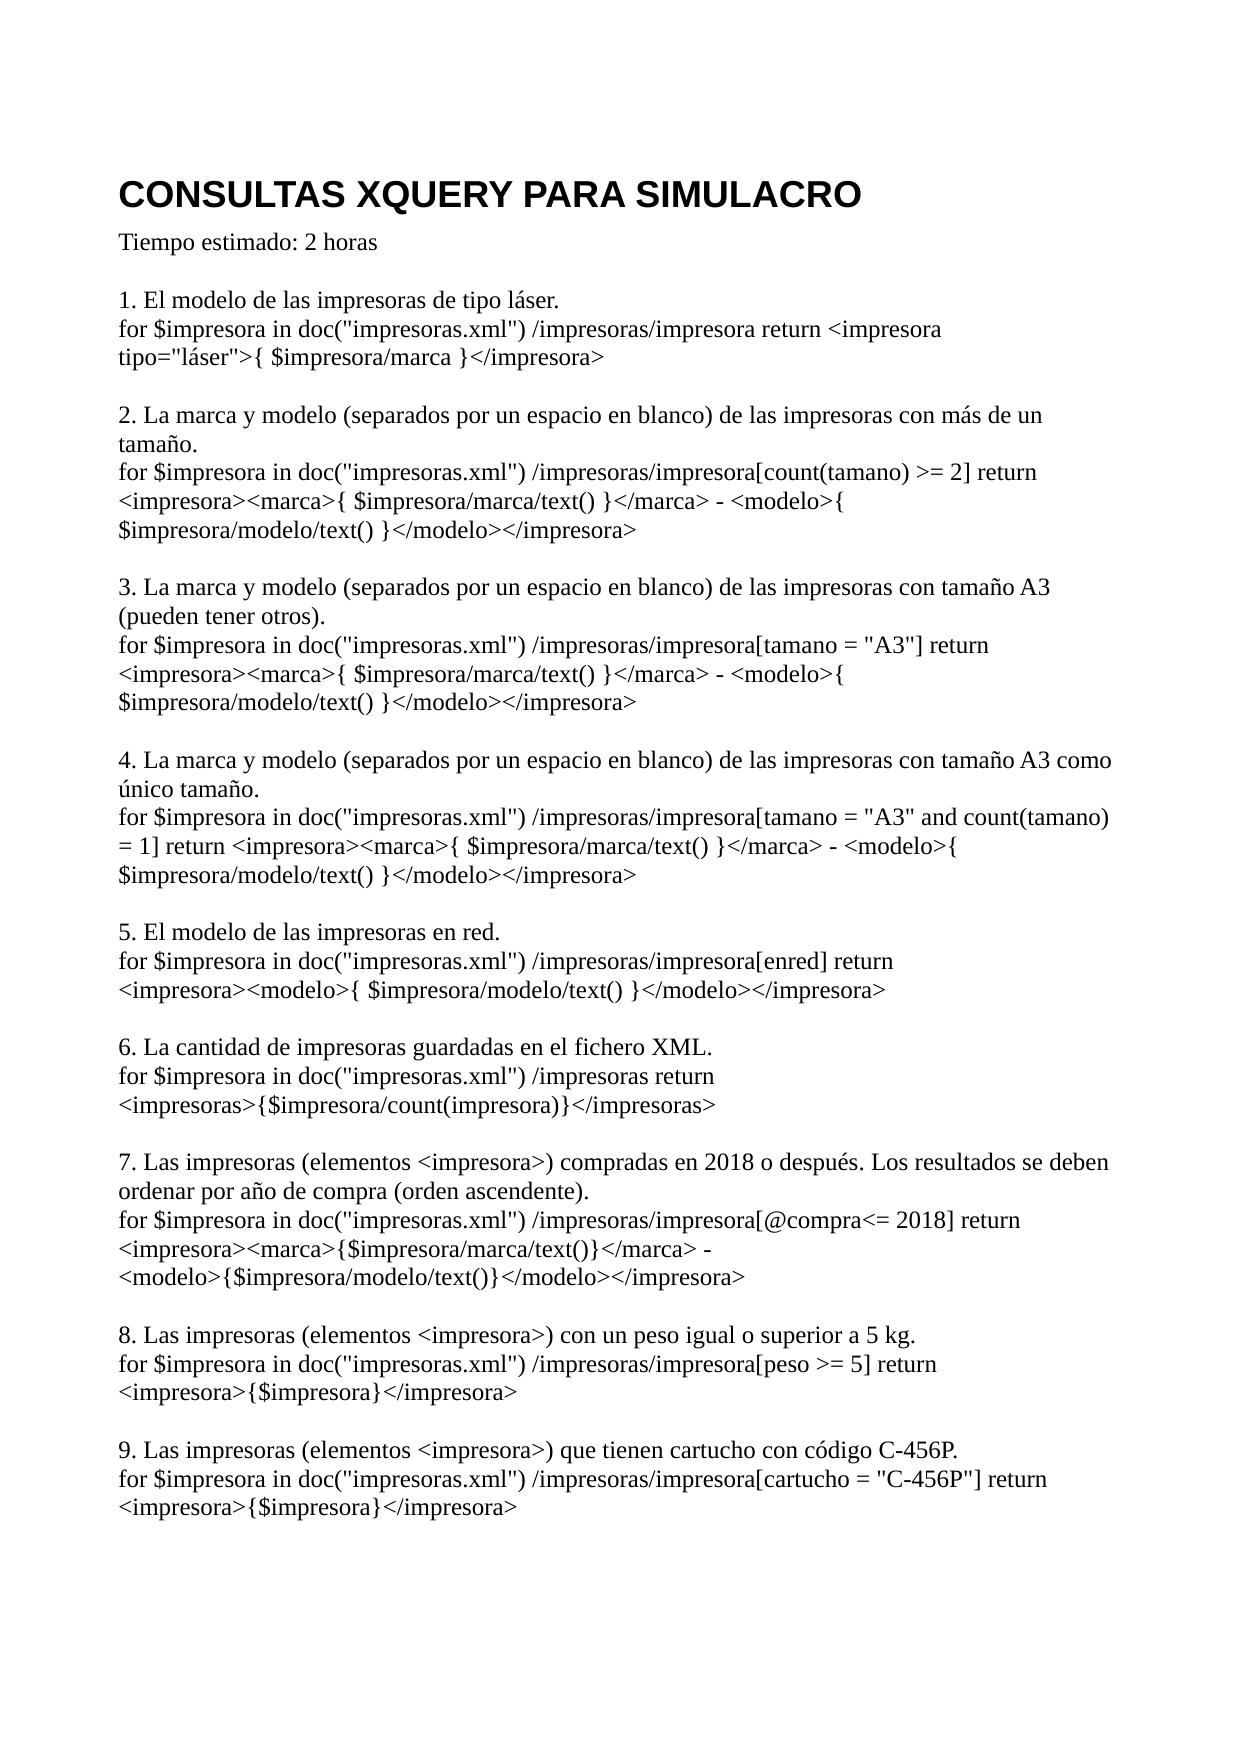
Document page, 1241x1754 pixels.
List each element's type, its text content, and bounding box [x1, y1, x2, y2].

text for $impresora in doc("impresoras.xml") /impresoras/impresora[tamano = "A3"] return <impresora><marca>{ $impresora/marca/text() }</marca> - <modelo>{ $impresora/modelo/text() }</modelo></impresora> [118, 630, 1122, 716]
text 2. La marca y modelo (separados por un espacio en blanco) de las impresoras con más de un tamaño. [118, 400, 1122, 457]
text 3. La marca y modelo (separados por un espacio en blanco) de las impresoras con tamaño A3 (pueden tener otros). [118, 572, 1122, 630]
text for $impresora in doc("impresoras.xml") /impresoras/impresora[cartucho = "C-456P"] return <impresora>{$impresora}</impresora> [118, 1464, 1122, 1521]
text Tiempo estimado: 2 horas [118, 227, 1122, 256]
text for $impresora in doc("impresoras.xml") /impresoras/impresora[@compra<= 2018] return <impresora><marca>{$impresora/marca/text()}</marca> - <modelo>{$impresora/modelo/text()}</modelo></impresora> [118, 1205, 1122, 1291]
text 4. La marca y modelo (separados por un espacio en blanco) de las impresoras con tamaño A3 como único tamaño. [118, 745, 1122, 802]
text for $impresora in doc("impresoras.xml") /impresoras/impresora[count(tamano) >= 2] return <impresora><marca>{ $impresora/marca/text() }</marca> - <modelo>{ $impresora/modelo/text() }</modelo></impresora> [118, 457, 1122, 544]
text 8. Las impresoras (elementos <impresora>) con un peso igual o superior a 5 kg. [118, 1320, 1122, 1349]
text for $impresora in doc("impresoras.xml") /impresoras return <impresoras>{$impresora/count(impresora)}</impresoras> [118, 1061, 1122, 1119]
subtitle CONSULTAS XQUERY PARA SIMULACRO [118, 172, 1122, 215]
text 9. Las impresoras (elementos <impresora>) que tienen cartucho con código C-456P. [118, 1435, 1122, 1464]
text 7. Las impresoras (elementos <impresora>) compradas en 2018 o después. Los resultados se deben ordenar por año de compra (orden ascendente). [118, 1147, 1122, 1205]
text for $impresora in doc("impresoras.xml") /impresoras/impresora[tamano = "A3" and count(tamano) = 1] return <impresora><marca>{ $impresora/marca/text() }</marca> - <modelo>{ $impresora/modelo/text() }</modelo></impresora> [118, 802, 1122, 889]
text 6. La cantidad de impresoras guardadas en el fichero XML. [118, 1032, 1122, 1061]
text for $impresora in doc("impresoras.xml") /impresoras/impresora[peso >= 5] return <impresora>{$impresora}</impresora> [118, 1349, 1122, 1406]
text 5. El modelo de las impresoras en red. [118, 917, 1122, 946]
text 1. El modelo de las impresoras de tipo láser. [118, 285, 1122, 314]
text for $impresora in doc("impresoras.xml") /impresoras/impresora return <impresora tipo="láser">{ $impresora/marca }</impresora> [118, 314, 1122, 371]
text for $impresora in doc("impresoras.xml") /impresoras/impresora[enred] return <impresora><modelo>{ $impresora/modelo/text() }</modelo></impresora> [118, 946, 1122, 1004]
